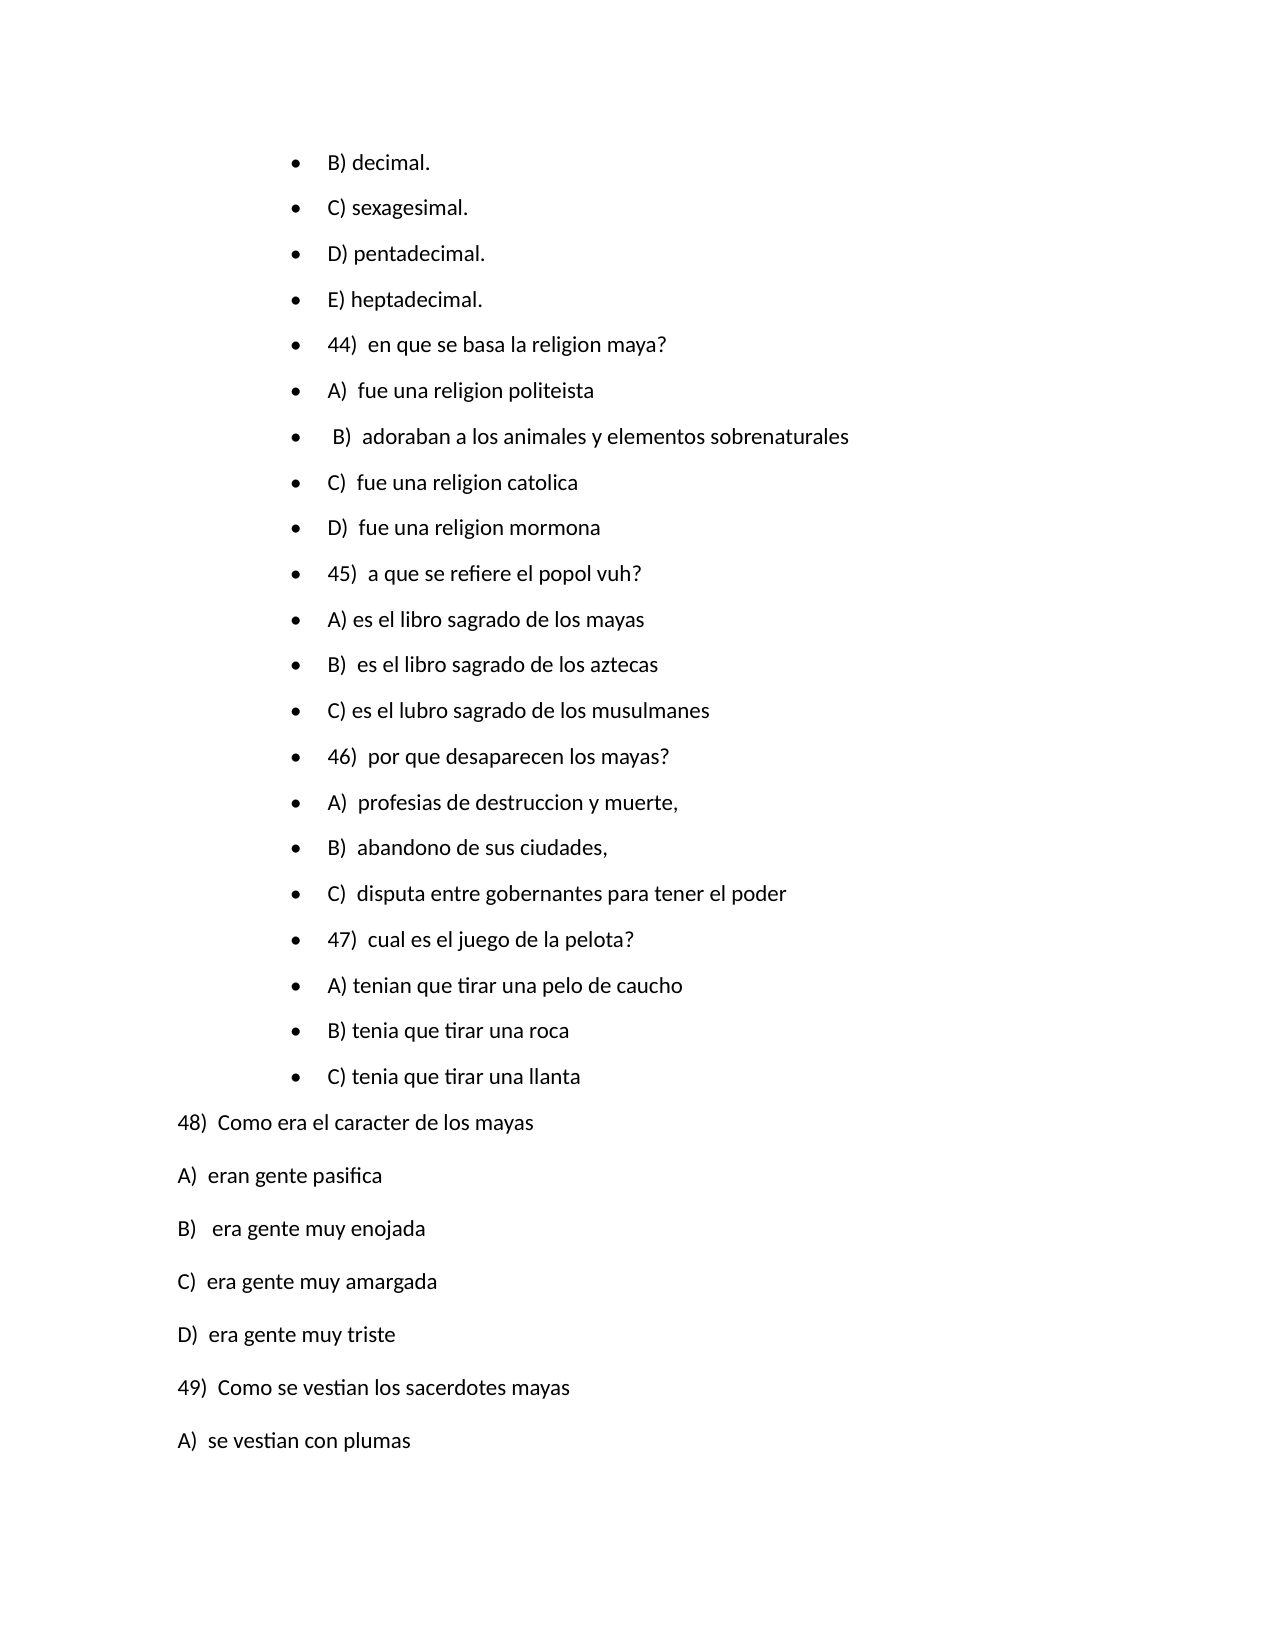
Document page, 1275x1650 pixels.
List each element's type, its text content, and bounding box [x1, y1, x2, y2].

list C) es el lubro sagrado de los musulmanes [290, 696, 1098, 724]
list B) abandono de sus ciudades, [290, 833, 1098, 862]
list D) fue una religion mormona [290, 513, 1098, 541]
list C) fue una religion catolica [290, 468, 1098, 496]
text B) era gente muy enojada [177, 1214, 1098, 1242]
text A) se vestian con plumas [177, 1426, 1098, 1454]
list A) es el libro sagrado de los mayas [290, 605, 1098, 633]
list B) tenia que tirar una roca [290, 1016, 1098, 1044]
list B) decimal. [290, 148, 1098, 176]
text C) era gente muy amargada [177, 1267, 1098, 1295]
list C) disputa entre gobernantes para tener el poder [290, 879, 1098, 907]
list A) profesias de destruccion y muerte, [290, 788, 1098, 816]
list 46) por que desaparecen los mayas? [290, 742, 1098, 770]
list 45) a que se refiere el popol vuh? [290, 559, 1098, 587]
text D) era gente muy triste [177, 1320, 1098, 1348]
text 48) Como era el caracter de los mayas [177, 1108, 1098, 1136]
list C) tenia que tirar una llanta [290, 1062, 1098, 1090]
list B) es el libro sagrado de los aztecas [290, 651, 1098, 679]
list D) pentadecimal. [290, 239, 1098, 267]
list 44) en que se basa la religion maya? [290, 331, 1098, 358]
list B) adoraban a los animales y elementos sobrenaturales [290, 422, 1098, 450]
list 47) cual es el juego de la pelota? [290, 925, 1098, 953]
list A) fue una religion politeista [290, 376, 1098, 404]
list A) tenian que tirar una pelo de caucho [290, 971, 1098, 999]
text A) eran gente pasifica [177, 1161, 1098, 1189]
list C) sexagesimal. [290, 193, 1098, 221]
list E) heptadecimal. [290, 285, 1098, 313]
text 49) Como se vestian los sacerdotes mayas [177, 1373, 1098, 1401]
